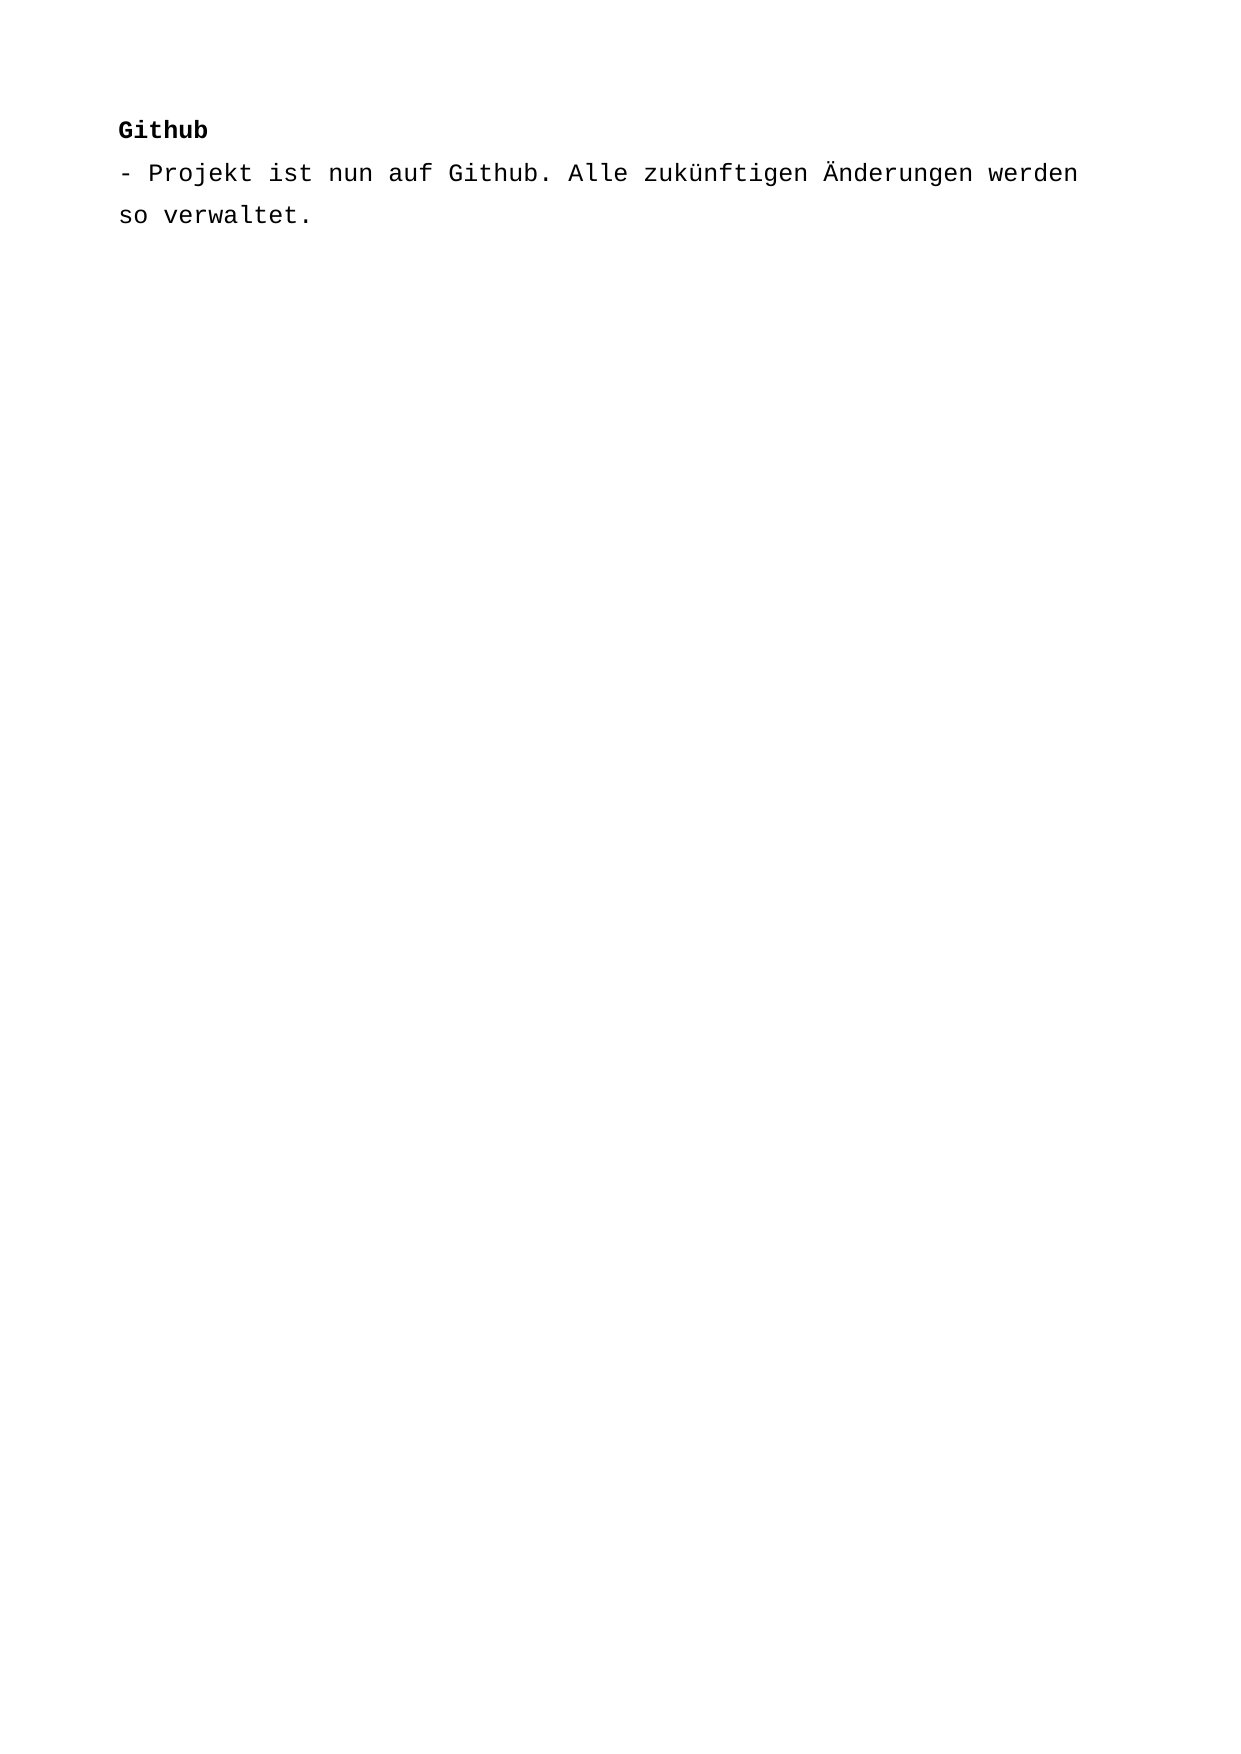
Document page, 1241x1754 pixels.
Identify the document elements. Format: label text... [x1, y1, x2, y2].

text - Projekt ist nun auf Github. Alle zukünftigen Änderungen werden so verwaltet. [118, 161, 1122, 231]
text Github [118, 118, 1122, 146]
